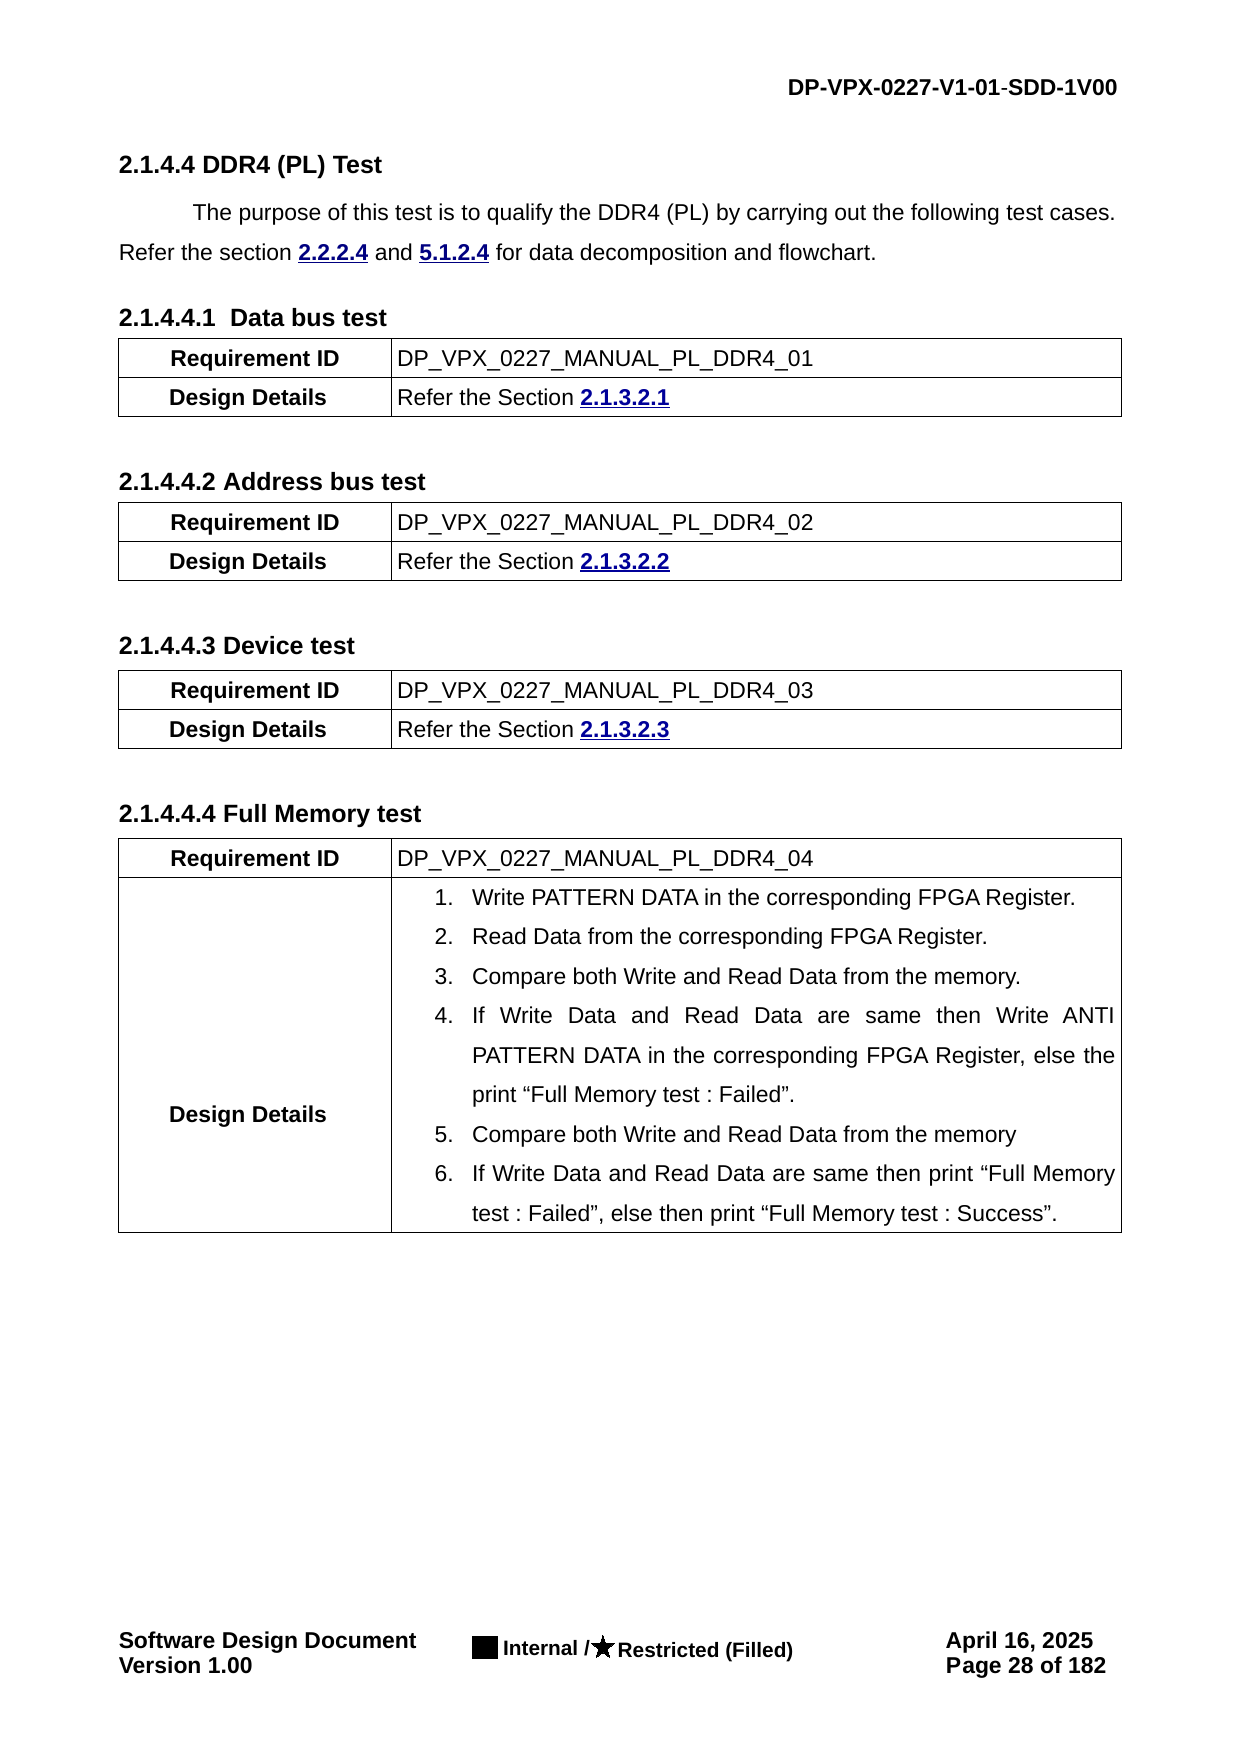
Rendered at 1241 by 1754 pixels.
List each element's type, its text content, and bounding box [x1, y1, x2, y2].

table_header DP_VPX_0227_MANUAL_PL_DDR4_03 [392, 671, 1121, 709]
table_header Requirement ID [119, 671, 391, 709]
table_cell Refer the Section 2.1.3.2.2 [392, 542, 1121, 580]
table_cell Design Details [119, 710, 391, 748]
table_header Requirement ID [119, 839, 391, 877]
subtitle Device test [118, 631, 1122, 659]
table_cell Write PATTERN DATA in the corresponding FPGA Register. Read Data from the corresponding FPGA Register. Compare both Write and Read Data from the memory. If Write Data and Read Data are same then Write ANTI PATTERN DATA in the corresponding FPGA Register, else the print “Full Memory test : Failed”. Compare both Write and Read Data from the memory If Write Data and Read Data are same then print “Full Memory test : Failed”, else then print “Full Memory test : Success”. [392, 878, 1121, 1232]
table_cell Refer the Section 2.1.3.2.1 [392, 378, 1121, 416]
subtitle Full Memory test [118, 799, 1122, 828]
table_header Requirement ID [119, 339, 391, 377]
subtitle DDR4 (PL) Test [118, 150, 1122, 179]
table_cell Refer the Section 2.1.3.2.3 [392, 710, 1121, 748]
table_header Requirement ID [119, 503, 391, 541]
subtitle Data bus test [118, 303, 1122, 332]
table_cell Design Details [119, 878, 391, 1232]
text The purpose of this test is to qualify the DDR4 (PL) by carrying out the following test cases. Refer the section 2.2.2.4 and 5.1.2.4 for data decomposition and flowchart. [118, 199, 1122, 265]
table_header DP_VPX_0227_MANUAL_PL_DDR4_02 [392, 503, 1121, 541]
table_header DP_VPX_0227_MANUAL_PL_DDR4_01 [392, 339, 1121, 377]
table_header DP_VPX_0227_MANUAL_PL_DDR4_04 [392, 839, 1121, 877]
subtitle Address bus test [118, 467, 1122, 496]
table_cell Design Details [119, 378, 391, 416]
table_cell Design Details [119, 542, 391, 580]
